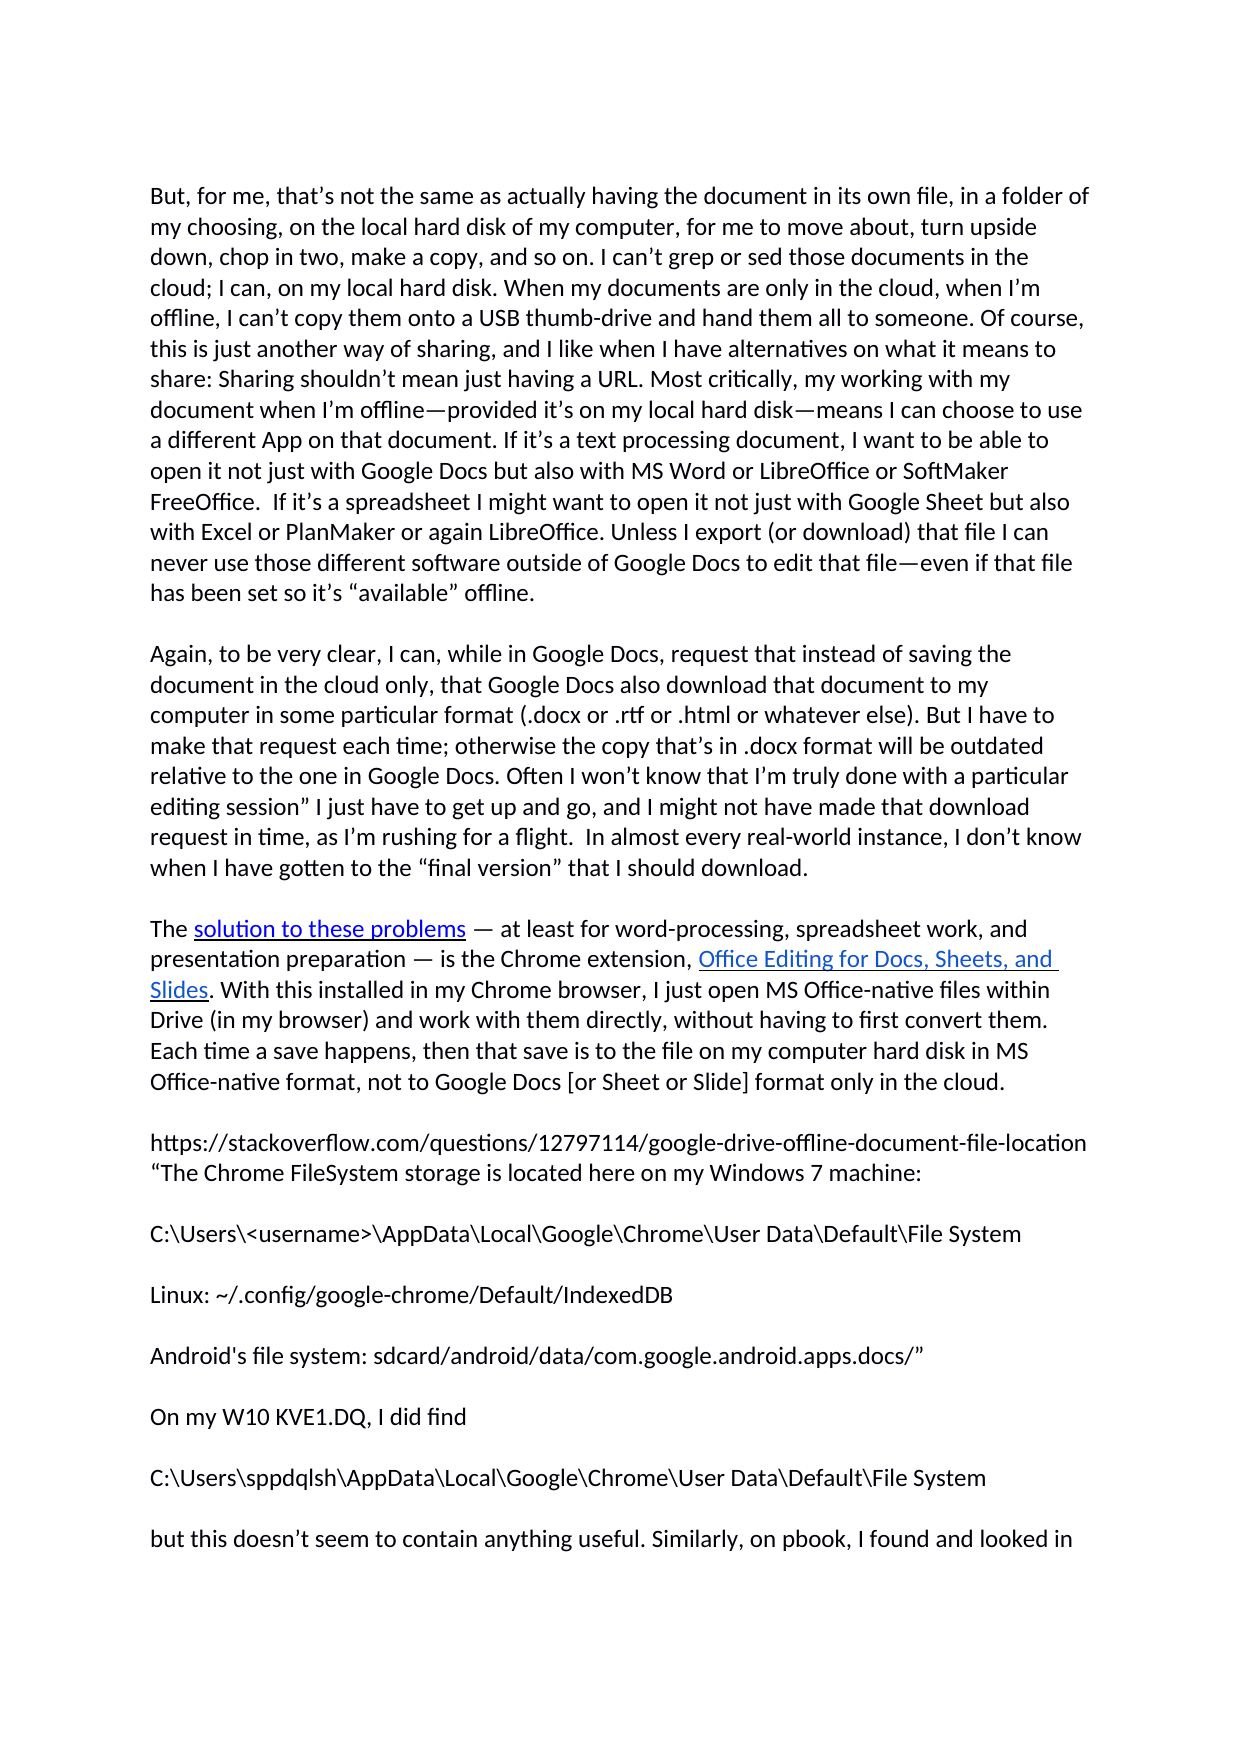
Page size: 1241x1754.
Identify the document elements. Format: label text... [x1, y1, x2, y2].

text But, for me, that’s not the same as actually having the document in its own file, in a folder of my choosing, on the local hard disk of my computer, for me to move about, turn upside down, chop in two, make a copy, and so on. I can’t grep or sed those documents in the cloud; I can, on my local hard disk. When my documents are only in the cloud, when I’m offline, I can’t copy them onto a USB thumb-drive and hand them all to someone. Of course, this is just another way of sharing, and I like when I have alternatives on what it means to share: Sharing shouldn’t mean just having a URL. Most critically, my working with my document when I’m offline—provided it’s on my local hard disk—means I can choose to use a different App on that document. If it’s a text processing document, I want to be able to open it not just with Google Docs but also with MS Word or LibreOffice or SoftMaker FreeOffice. If it’s a spreadsheet I might want to open it not just with Google Sheet but also with Excel or PlanMaker or again LibreOffice. Unless I export (or download) that file I can never use those different software outside of Google Docs to edit that file—even if that file has been set so it’s “available” offline. [150, 181, 1090, 608]
text Linux: ~/.config/google-chrome/Default/IndexedDB [150, 1279, 1090, 1310]
text Again, to be very clear, I can, while in Google Docs, request that instead of saving the document in the cloud only, that Google Docs also download that document to my computer in some particular format (.docx or .rtf or .html or whatever else). But I have to make that request each time; otherwise the copy that’s in .docx format will be outdated relative to the one in Google Docs. Often I won’t know that I’m truly done with a particular editing session” I just have to get up and go, and I might not have made that download request in time, as I’m rushing for a flight. In almost every real-world instance, I don’t know when I have gotten to the “final version” that I should download. [150, 638, 1090, 882]
text “The Chrome FileSystem storage is located here on my Windows 7 machine: [150, 1157, 1090, 1188]
text C:\Users\<username>\AppData\Local\Google\Chrome\User Data\Default\File System [150, 1218, 1090, 1249]
text The solution to these problems — at least for word-processing, spreadsheet work, and presentation preparation — is the Chrome extension, Office Editing for Docs, Sheets, and Slides. With this installed in my Chrome browser, I just open MS Office-native files within Drive (in my browser) and work with them directly, without having to first convert them. Each time a save happens, then that save is to the file on my computer hard disk in MS Office-native format, not to Google Docs [or Sheet or Slide] format only in the cloud. [150, 913, 1090, 1096]
text but this doesn’t seem to contain anything useful. Similarly, on pbook, I found and looked in [150, 1523, 1090, 1554]
text On my W10 KVE1.DQ, I did find [150, 1401, 1090, 1432]
text C:\Users\sppdqlsh\AppData\Local\Google\Chrome\User Data\Default\File System [150, 1462, 1090, 1493]
text Android's file system: sdcard/android/data/com.google.android.apps.docs/” [150, 1340, 1090, 1371]
text https://stackoverflow.com/questions/12797114/google-drive-offline-document-file-location [150, 1127, 1090, 1157]
